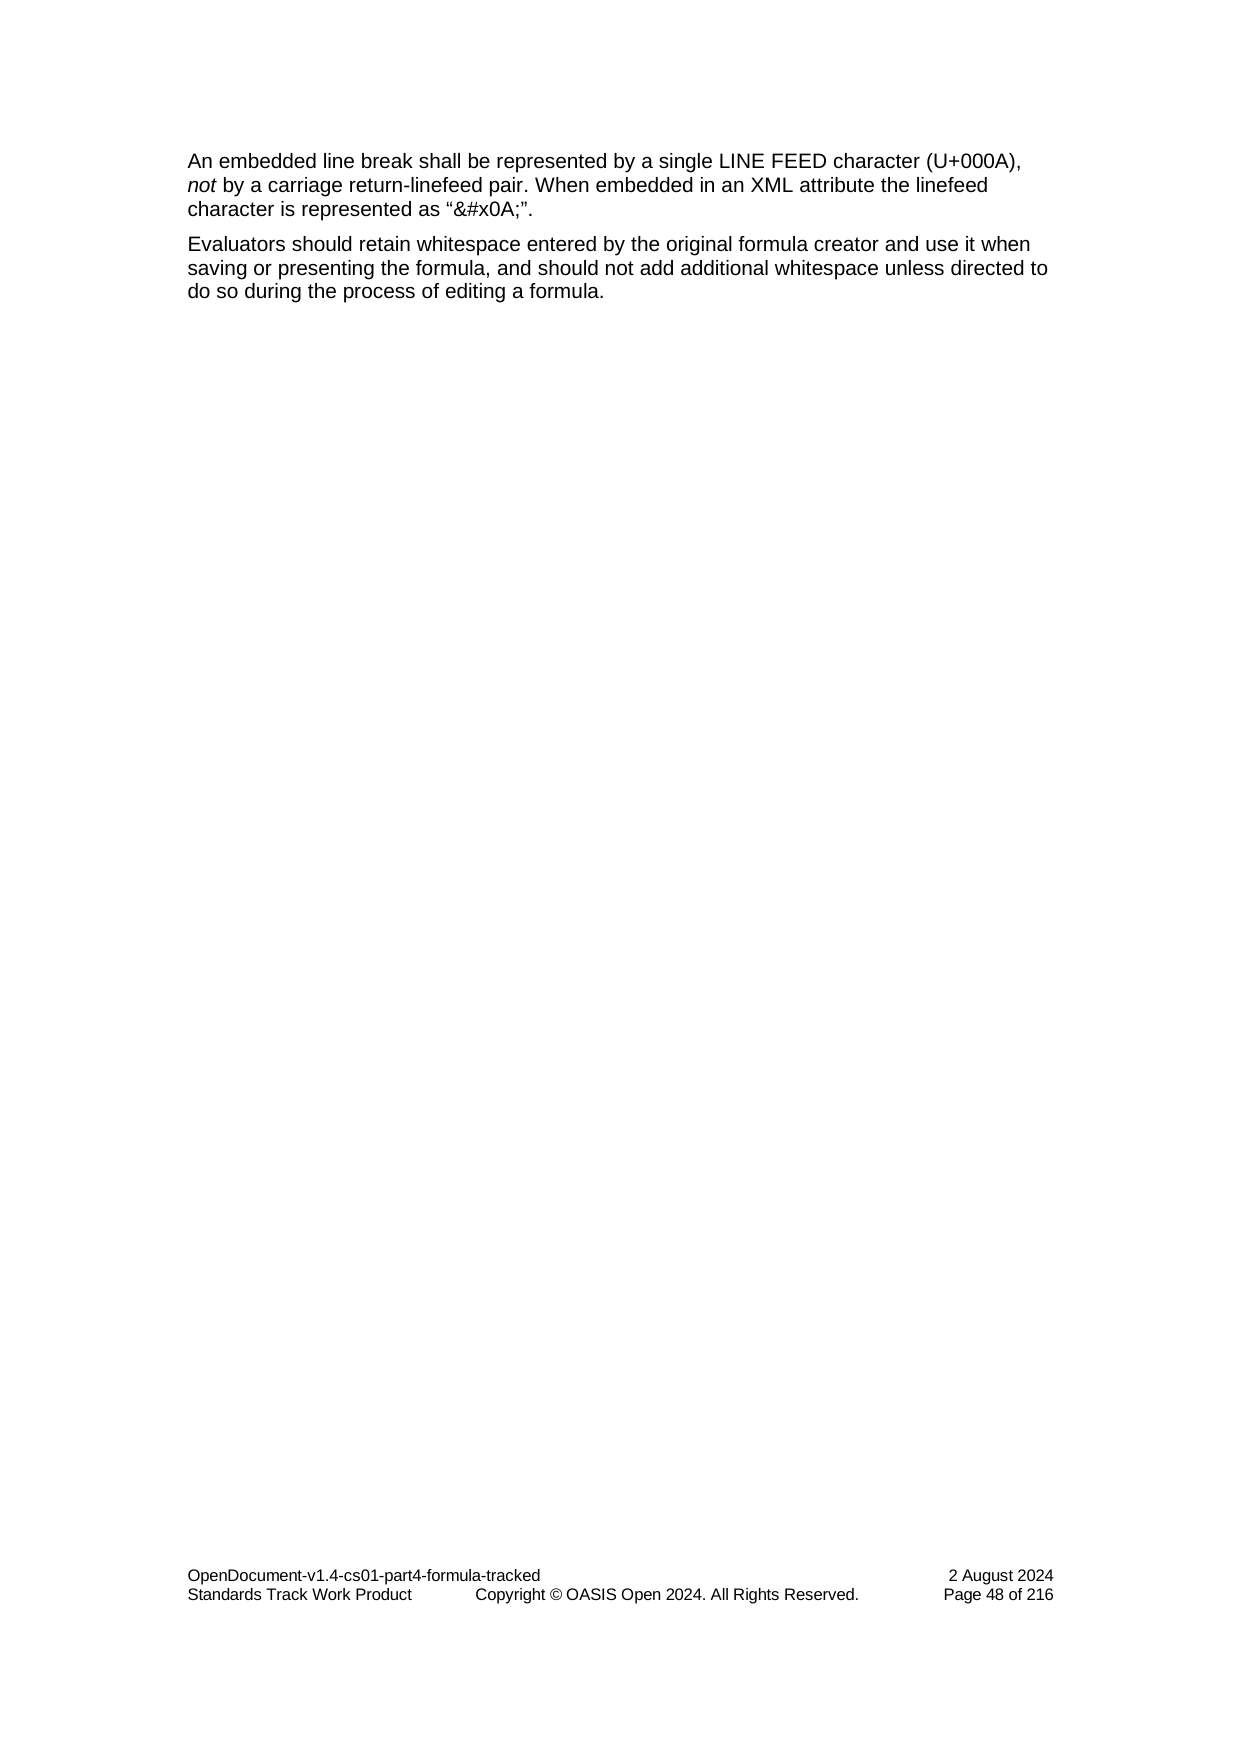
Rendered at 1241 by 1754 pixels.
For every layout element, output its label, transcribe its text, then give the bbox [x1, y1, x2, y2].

text An embedded line break shall be represented by a single LINE FEED character (U+000A), not by a carriage return-linefeed pair. When embedded in an XML attribute the linefeed character is represented as “&#x0A;”. [187, 150, 1053, 221]
text Evaluators should retain whitespace entered by the original formula creator and use it when saving or presenting the formula, and should not add additional whitespace unless directed to do so during the process of editing a formula. [187, 233, 1053, 303]
